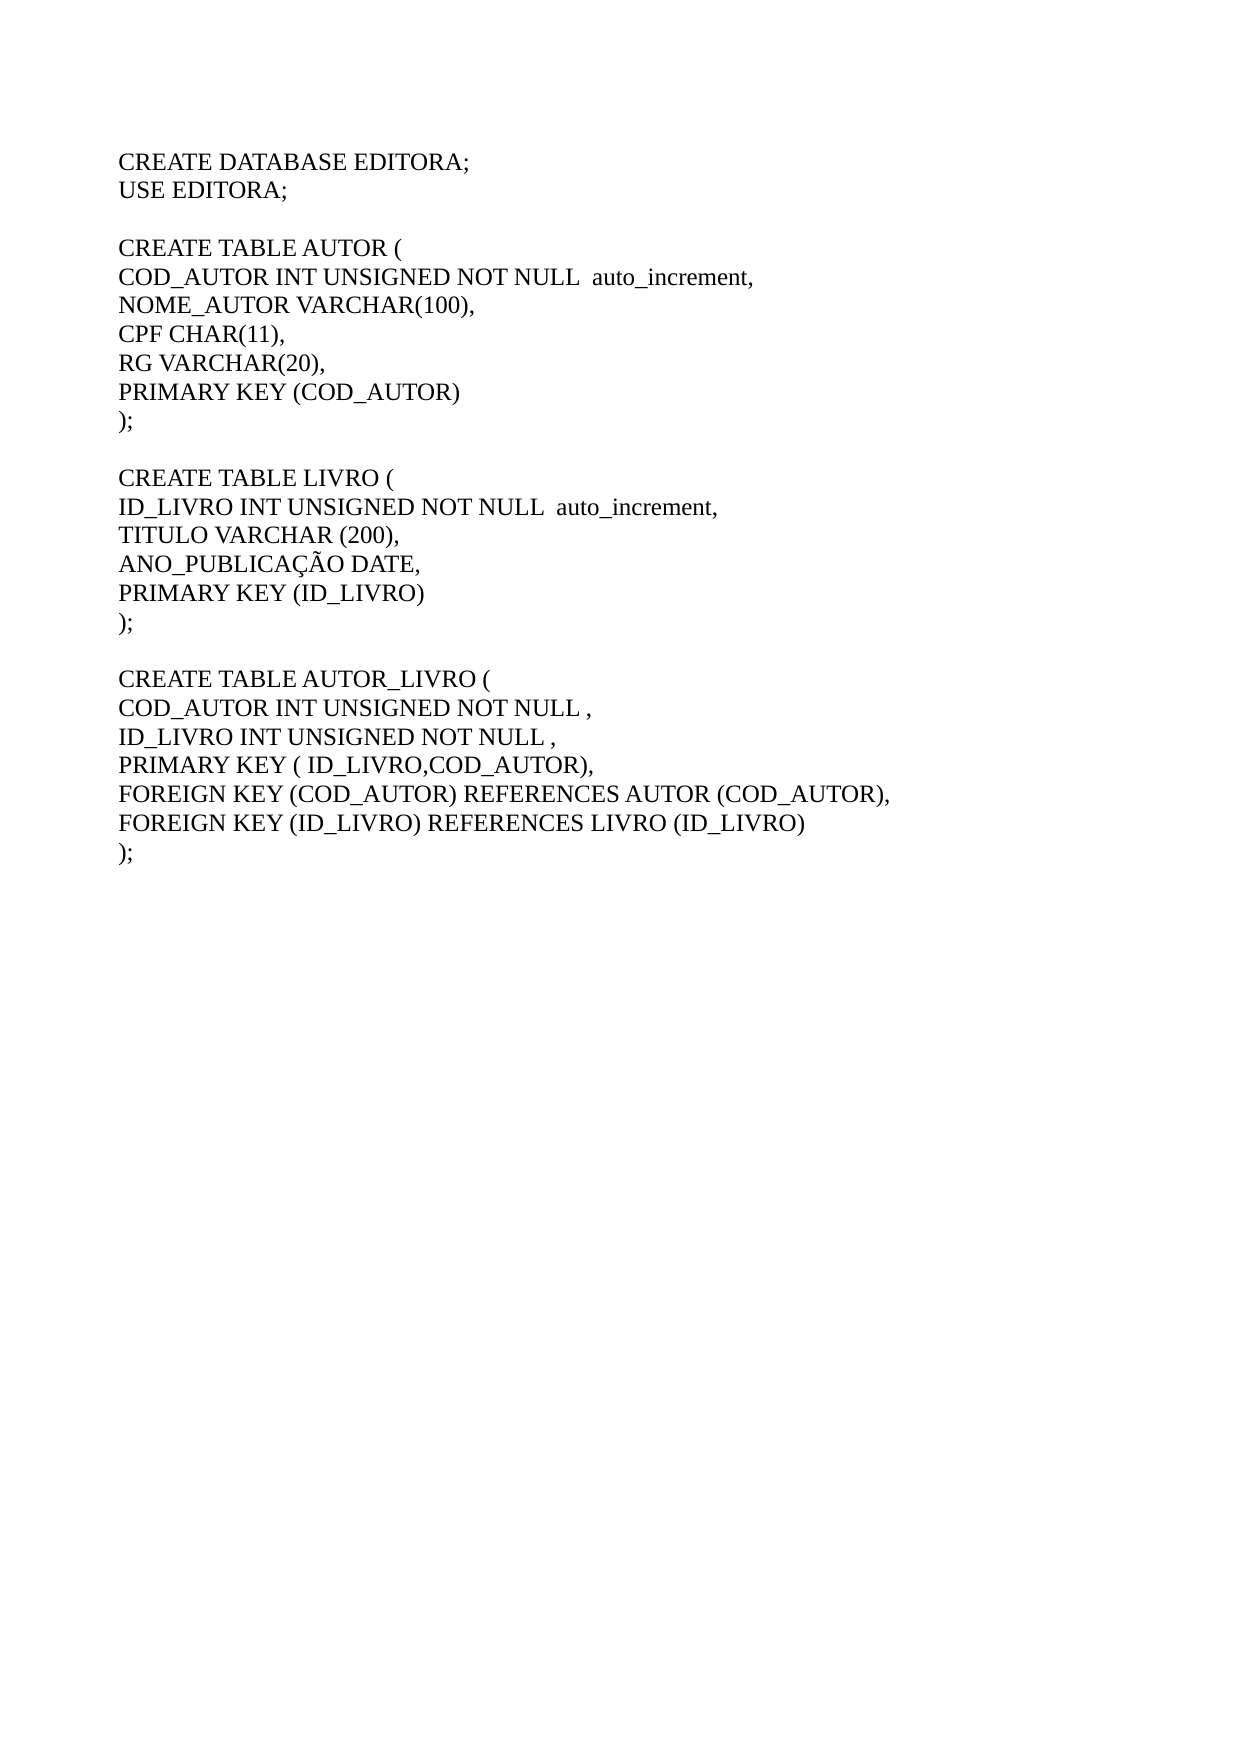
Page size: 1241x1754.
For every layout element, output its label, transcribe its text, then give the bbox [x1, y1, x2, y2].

text CREATE DATABASE EDITORA; USE EDITORA; CREATE TABLE AUTOR ( COD_AUTOR INT UNSIGNED NOT NULL auto_increment, NOME_AUTOR VARCHAR(100), CPF CHAR(11), RG VARCHAR(20), PRIMARY KEY (COD_AUTOR) ); CREATE TABLE LIVRO ( ID_LIVRO INT UNSIGNED NOT NULL auto_increment, TITULO VARCHAR (200), ANO_PUBLICAÇÃO DATE, PRIMARY KEY (ID_LIVRO) ); CREATE TABLE AUTOR_LIVRO ( COD_AUTOR INT UNSIGNED NOT NULL , ID_LIVRO INT UNSIGNED NOT NULL , PRIMARY KEY ( ID_LIVRO,COD_AUTOR), FOREIGN KEY (COD_AUTOR) REFERENCES AUTOR (COD_AUTOR), FOREIGN KEY (ID_LIVRO) REFERENCES LIVRO (ID_LIVRO) ); [118, 118, 1122, 894]
